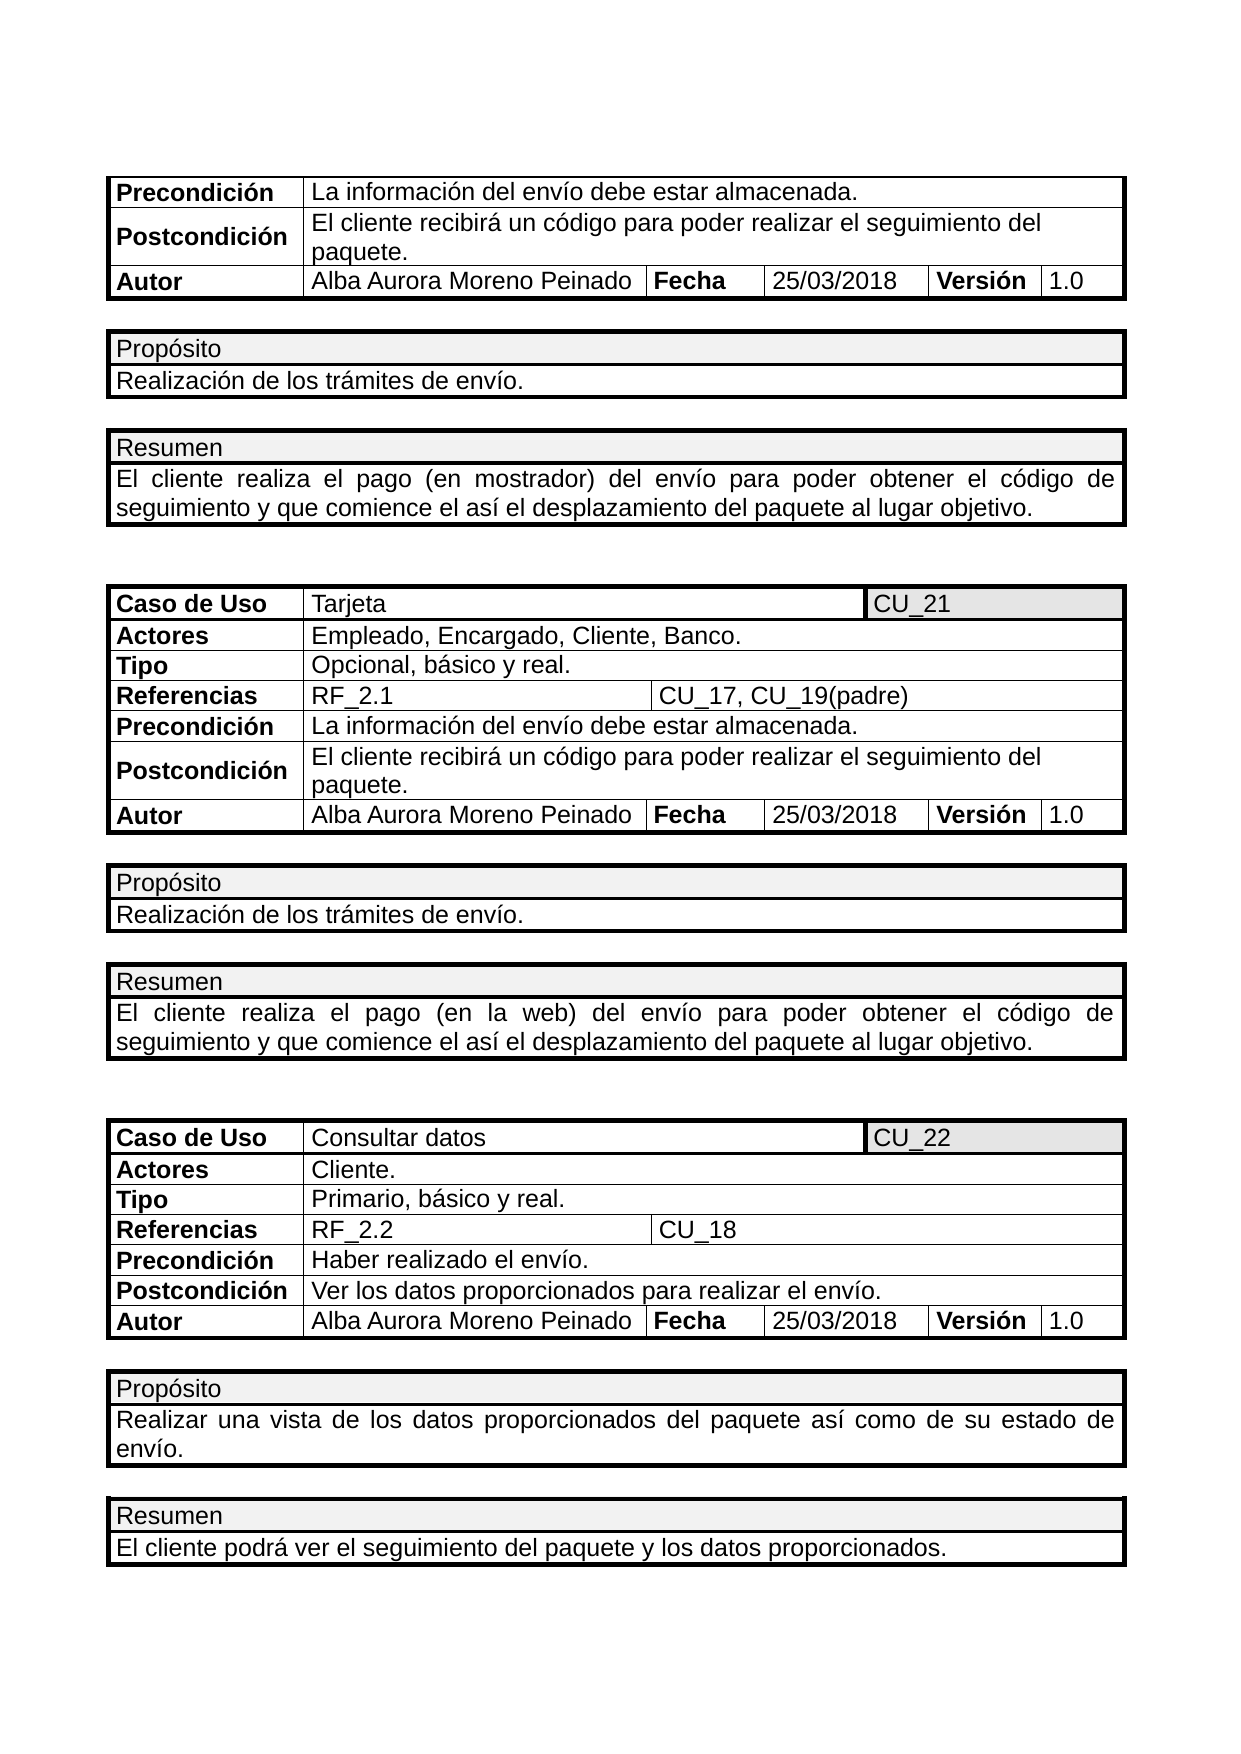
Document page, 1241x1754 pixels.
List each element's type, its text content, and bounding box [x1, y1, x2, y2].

table_header Tarjeta [304, 589, 863, 618]
table_cell Tipo [111, 651, 303, 680]
table_cell 25/03/2018 [765, 266, 928, 296]
table_cell Alba Aurora Moreno Peinado [304, 266, 646, 296]
table_cell Primario, básico y real. [304, 1185, 1122, 1214]
table_cell Postcondición [111, 742, 303, 799]
table_cell 1.0 [1042, 266, 1122, 296]
table_cell Postcondición [111, 1276, 303, 1305]
table_cell La información del envío debe estar almacenada. [304, 178, 1122, 207]
table_cell Referencias [111, 1215, 303, 1244]
table_cell 1.0 [1042, 800, 1122, 830]
table_cell La información del envío debe estar almacenada. [304, 711, 1122, 741]
table_cell RF_2.1 [304, 681, 651, 710]
table_cell Fecha [647, 266, 764, 296]
table_cell Haber realizado el envío. [304, 1245, 1122, 1275]
table_cell Referencias [111, 681, 303, 710]
table_header Resumen [111, 967, 1122, 995]
table_cell Versión [929, 266, 1041, 296]
table_header Consultar datos [304, 1123, 863, 1152]
table_cell Precondición [111, 178, 303, 207]
table_cell Postcondición [111, 208, 303, 265]
table_cell El cliente realiza el pago (en mostrador) del envío para poder obtener el código de seguimiento y que comience el así el desplazamiento del paquete al lugar objetivo. [111, 465, 1122, 522]
table_cell El cliente realiza el pago (en la web) del envío para poder obtener el código de seguimiento y que comience el así el desplazamiento del paquete al lugar objetivo. [111, 999, 1122, 1056]
table_cell Realización de los trámites de envío. [111, 366, 1122, 394]
table_cell El cliente recibirá un código para poder realizar el seguimiento del paquete. [304, 208, 1122, 265]
table_cell El cliente recibirá un código para poder realizar el seguimiento del paquete. [304, 742, 1122, 799]
table_header CU_22 [868, 1123, 1122, 1152]
table_cell Realizar una vista de los datos proporcionados del paquete así como de su estado de envío. [111, 1406, 1122, 1463]
table_header Caso de Uso [111, 589, 303, 618]
table_cell CU_18 [652, 1215, 1122, 1244]
table_cell Cliente. [304, 1155, 1122, 1183]
table_cell Fecha [647, 1306, 764, 1336]
table_cell Autor [111, 266, 303, 296]
table_cell Realización de los trámites de envío. [111, 900, 1122, 928]
table_header Resumen [111, 1501, 1122, 1530]
table_cell Autor [111, 800, 303, 830]
table_cell Versión [929, 800, 1041, 830]
table_cell Precondición [111, 1245, 303, 1275]
table_header Caso de Uso [111, 1123, 303, 1152]
table_cell Opcional, básico y real. [304, 651, 1122, 680]
table_header Propósito [111, 334, 1122, 363]
table_cell Actores [111, 621, 303, 649]
table_cell Autor [111, 1306, 303, 1336]
table_cell Precondición [111, 711, 303, 741]
table_cell Fecha [647, 800, 764, 830]
table_cell Alba Aurora Moreno Peinado [304, 800, 646, 830]
table_cell Actores [111, 1155, 303, 1183]
table_cell Empleado, Encargado, Cliente, Banco. [304, 621, 1122, 649]
table_cell 25/03/2018 [765, 800, 928, 830]
table_cell Versión [929, 1306, 1041, 1336]
table_cell Ver los datos proporcionados para realizar el envío. [304, 1276, 1122, 1305]
table_header CU_21 [868, 589, 1122, 618]
table_cell CU_17, CU_19(padre) [652, 681, 1122, 710]
table_cell 25/03/2018 [765, 1306, 928, 1336]
table_header Propósito [111, 868, 1122, 897]
table_header Resumen [111, 433, 1122, 461]
table_cell RF_2.2 [304, 1215, 651, 1244]
table_cell Alba Aurora Moreno Peinado [304, 1306, 646, 1336]
table_cell 1.0 [1042, 1306, 1122, 1336]
table_header Propósito [111, 1374, 1122, 1402]
table_cell Tipo [111, 1185, 303, 1214]
table_cell El cliente podrá ver el seguimiento del paquete y los datos proporcionados. [111, 1533, 1122, 1562]
